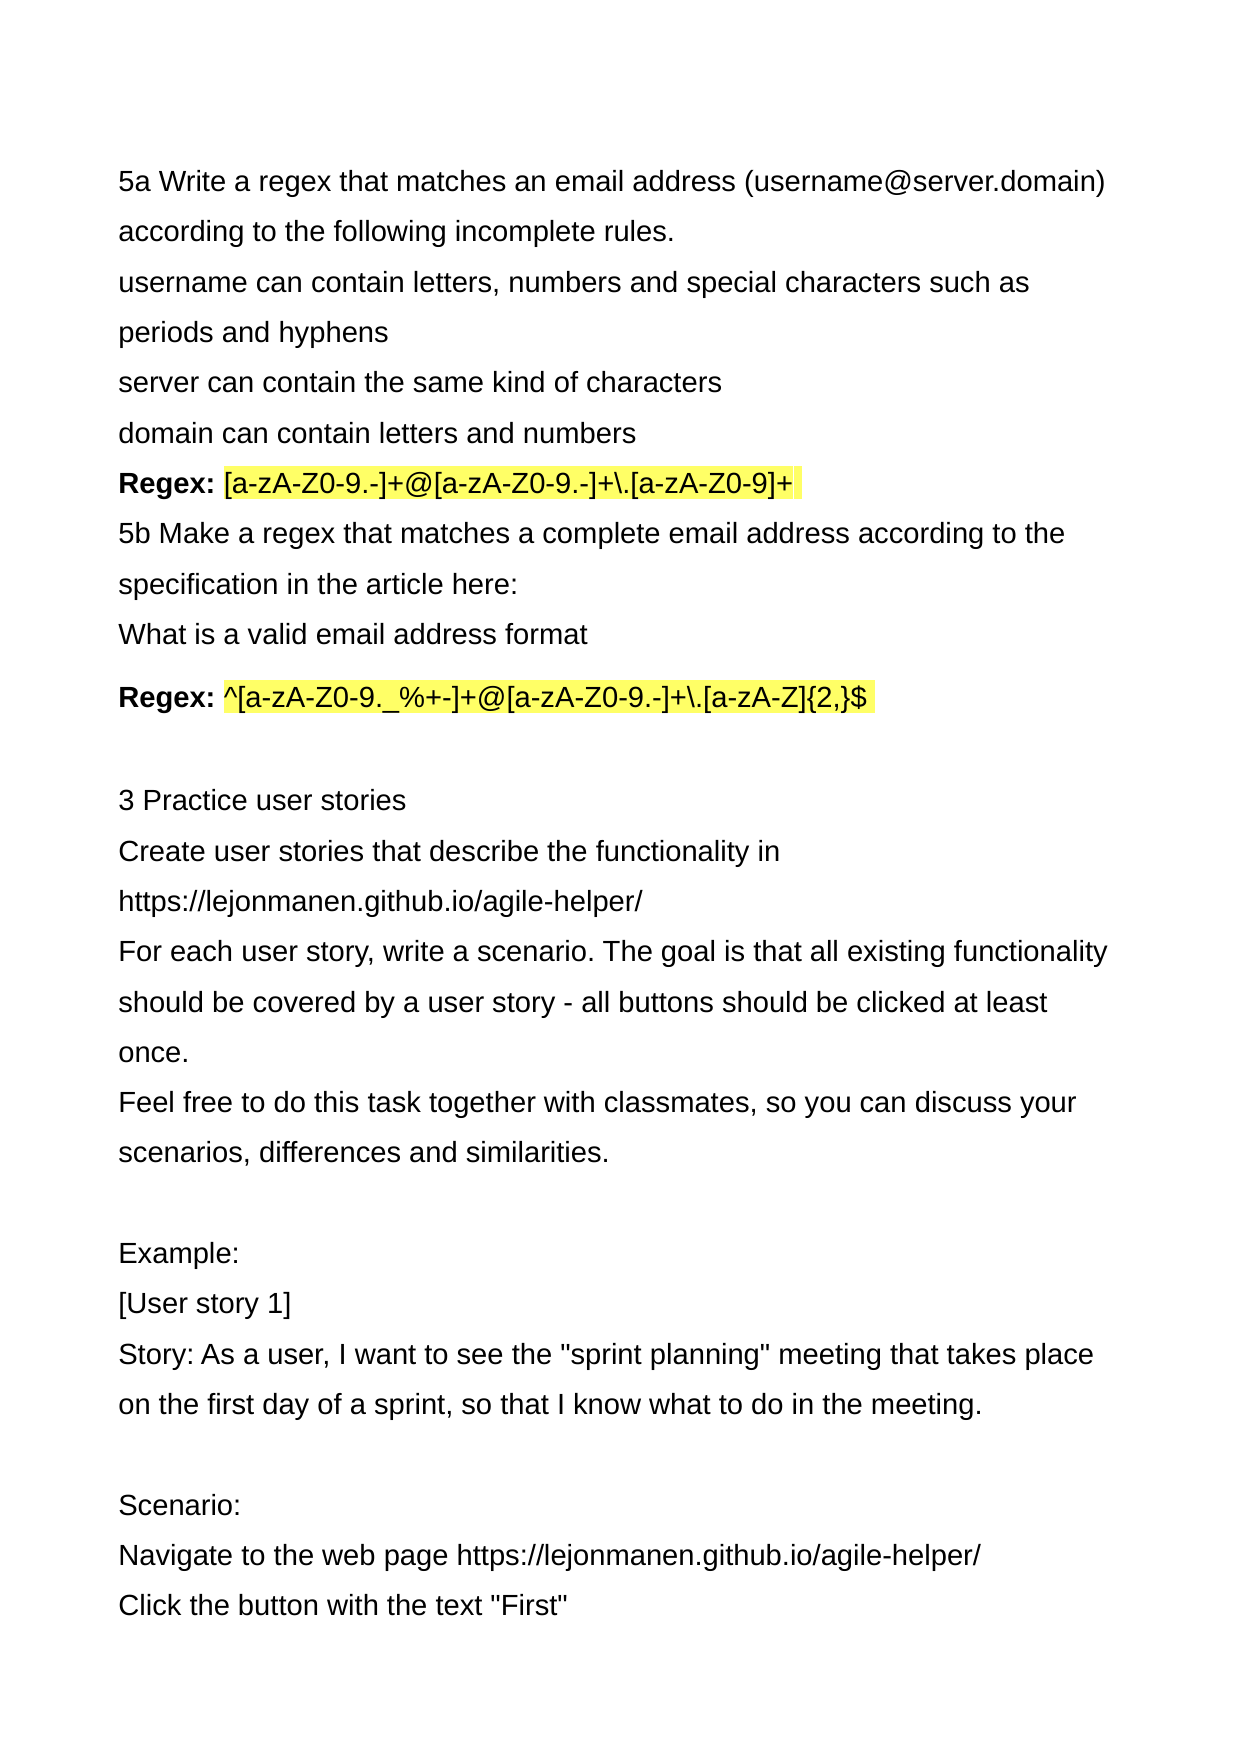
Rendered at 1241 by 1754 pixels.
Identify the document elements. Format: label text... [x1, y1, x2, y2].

text Regex: ^[a-zA-Z0-9._%+-]+@[a-zA-Z0-9.-]+\.[a-zA-Z]{2,}$ [118, 680, 1122, 756]
text 3 Practice user stories Create user stories that describe the functionality in https://lejonmanen.github.io/agile-helper/ For each user story, write a scenario. The goal is that all existing functionality should be covered by a user story - all buttons should be clicked at least once. Feel free to do this task together with classmates, so you can discuss your scenarios, differences and similarities. Example: [User story 1] Story: As a user, I want to see the "sprint planning" meeting that takes place on the first day of a sprint, so that I know what to do in the meeting. Scenario: Navigate to the web page https://lejonmanen.github.io/agile-helper/ Click the button with the text "First" [118, 783, 1122, 1622]
text 5a Write a regex that matches an email address (username@server.domain) according to the following incomplete rules. username can contain letters, numbers and special characters such as periods and hyphens server can contain the same kind of characters domain can contain letters and numbers Regex: [a-zA-Z0-9.-]+@[a-zA-Z0-9.-]+\.[a-zA-Z0-9]+ 5b Make a regex that matches a complete email address according to the specification in the article here: What is a valid email address format [118, 164, 1122, 651]
